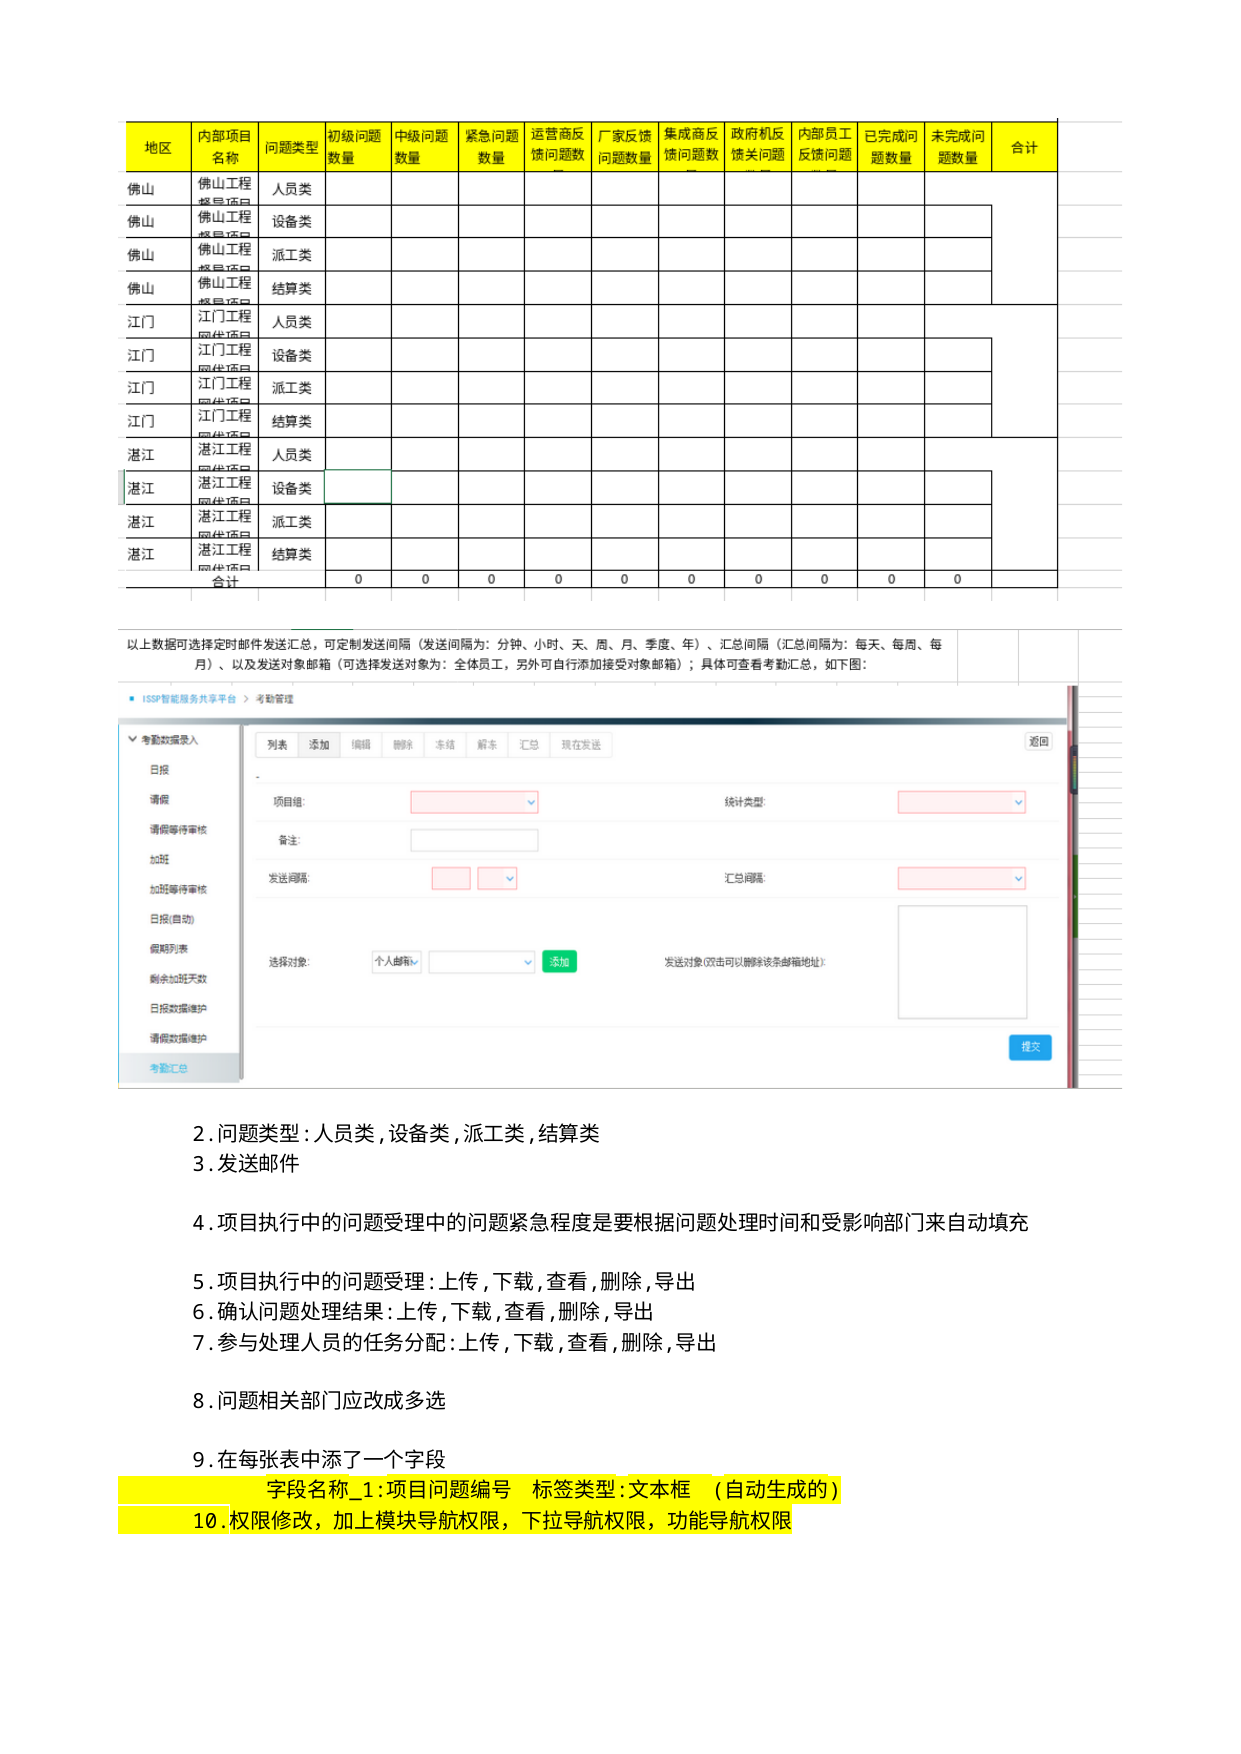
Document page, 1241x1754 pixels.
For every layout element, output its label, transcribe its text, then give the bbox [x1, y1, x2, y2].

text 字段名称_1:项目问题编号 标签类型:文本框 (自动生成的) [118, 1474, 1122, 1504]
text 8.问题相关部门应改成多选 [118, 1384, 1122, 1415]
picture [118, 118, 1123, 601]
text 9.在每张表中添了一个字段 [118, 1443, 1122, 1474]
text 6.确认问题处理结果:上传,下载,查看,删除,导出 [118, 1296, 1122, 1326]
text 7.参与处理人员的任务分配:上传,下载,查看,删除,导出 [118, 1326, 1122, 1356]
text 10.权限修改，加上模块导航权限，下拉导航权限，功能导航权限 [118, 1504, 1122, 1534]
picture [118, 629, 1123, 1089]
text 5.项目执行中的问题受理:上传,下载,查看,删除,导出 [118, 1265, 1122, 1296]
text 3.发送邮件 [118, 1148, 1122, 1178]
text 4.项目执行中的问题受理中的问题紧急程度是要根据问题处理时间和受影响部门来自动填充 [118, 1206, 1122, 1237]
text 2.问题类型:人员类,设备类,派工类,结算类 [118, 1117, 1122, 1148]
